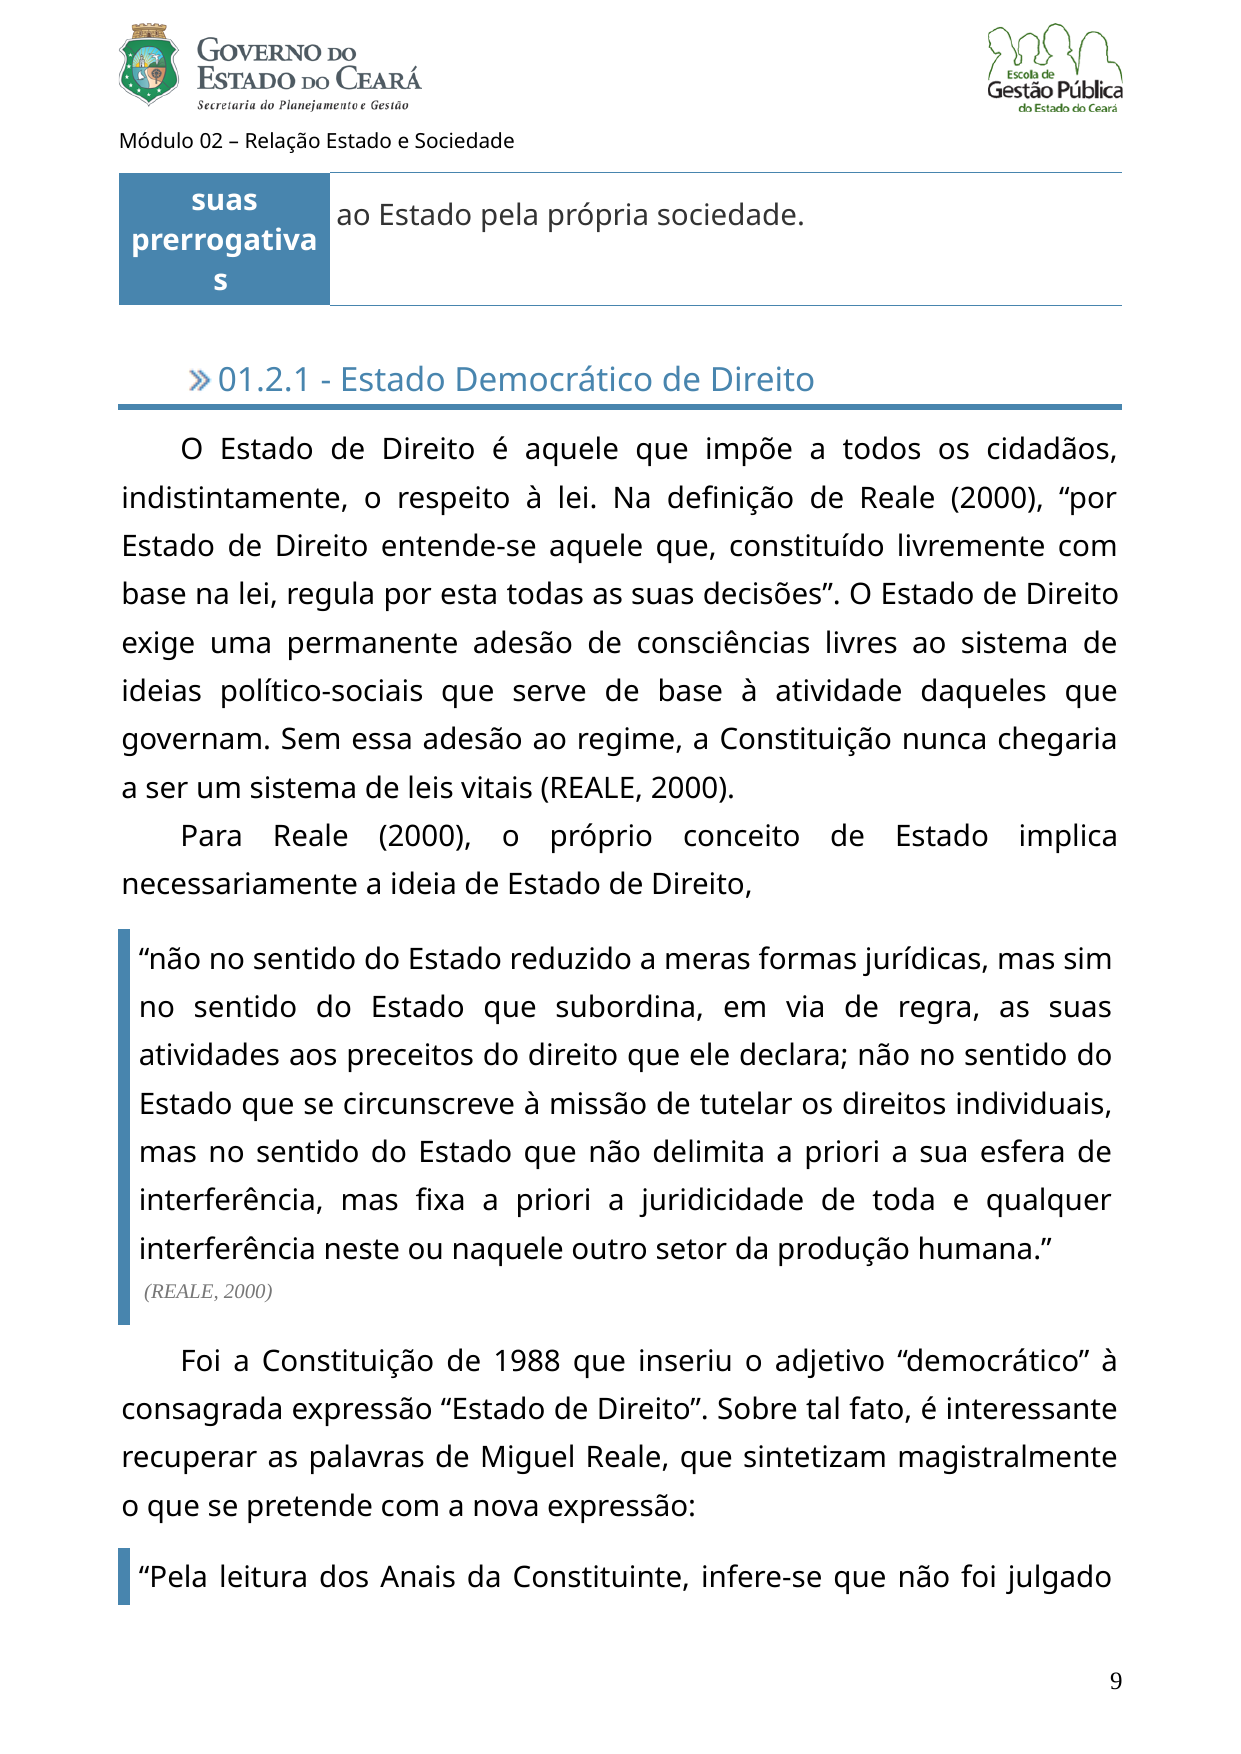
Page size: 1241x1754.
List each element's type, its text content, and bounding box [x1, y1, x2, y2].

subtitle 01.2.1 - Estado Democrático de Direito [118, 353, 1122, 404]
table_header [118, 1548, 130, 1605]
table_header “Pela leitura dos Anais da Constituinte, infere-se que não foi julgado [130, 1548, 1122, 1605]
table_cell suas prerrogativas [119, 173, 330, 305]
text Para Reale (2000), o próprio conceito de Estado implica necessariamente a ideia de Estado de Direito, [118, 812, 1122, 906]
table_cell ao Estado pela própria sociedade. [330, 173, 1122, 305]
picture [180, 363, 218, 399]
table_header “não no sentido do Estado reduzido a meras formas jurídicas, mas sim no sentido do Estado que subordina, em via de regra, as suas atividades aos preceitos do direito que ele declara; não no sentido do Estado que se circunscreve à missão de tutelar os direitos individuais, mas no sentido do Estado que não delimita a priori a sua esfera de interferência, mas fixa a priori a juridicidade de toda e qualquer interferência neste ou naquele outro setor da produção humana.” (REALE, 2000) [130, 929, 1122, 1325]
text O Estado de Direito é aquele que impõe a todos os cidadãos, indistintamente, o respeito à lei. Na definição de Reale (2000), “por Estado de Direito entende-se aquele que, constituído livremente com base na lei, regula por esta todas as suas decisões”. O Estado de Direito exige uma permanente adesão de consciências livres ao sistema de ideias político-sociais que serve de base à atividade daqueles que governam. Sem essa adesão ao regime, a Constituição nunca chegaria a ser um sistema de leis vitais (REALE, 2000). [118, 425, 1122, 807]
text Foi a Constituição de 1988 que inseriu o adjetivo “democrático” à consagrada expressão “Estado de Direito”. Sobre tal fato, é interessante recuperar as palavras de Miguel Reale, que sintetizam magistralmente o que se pretende com a nova expressão: [118, 1336, 1122, 1528]
table_header [118, 929, 130, 1325]
picture [118, 23, 1123, 112]
